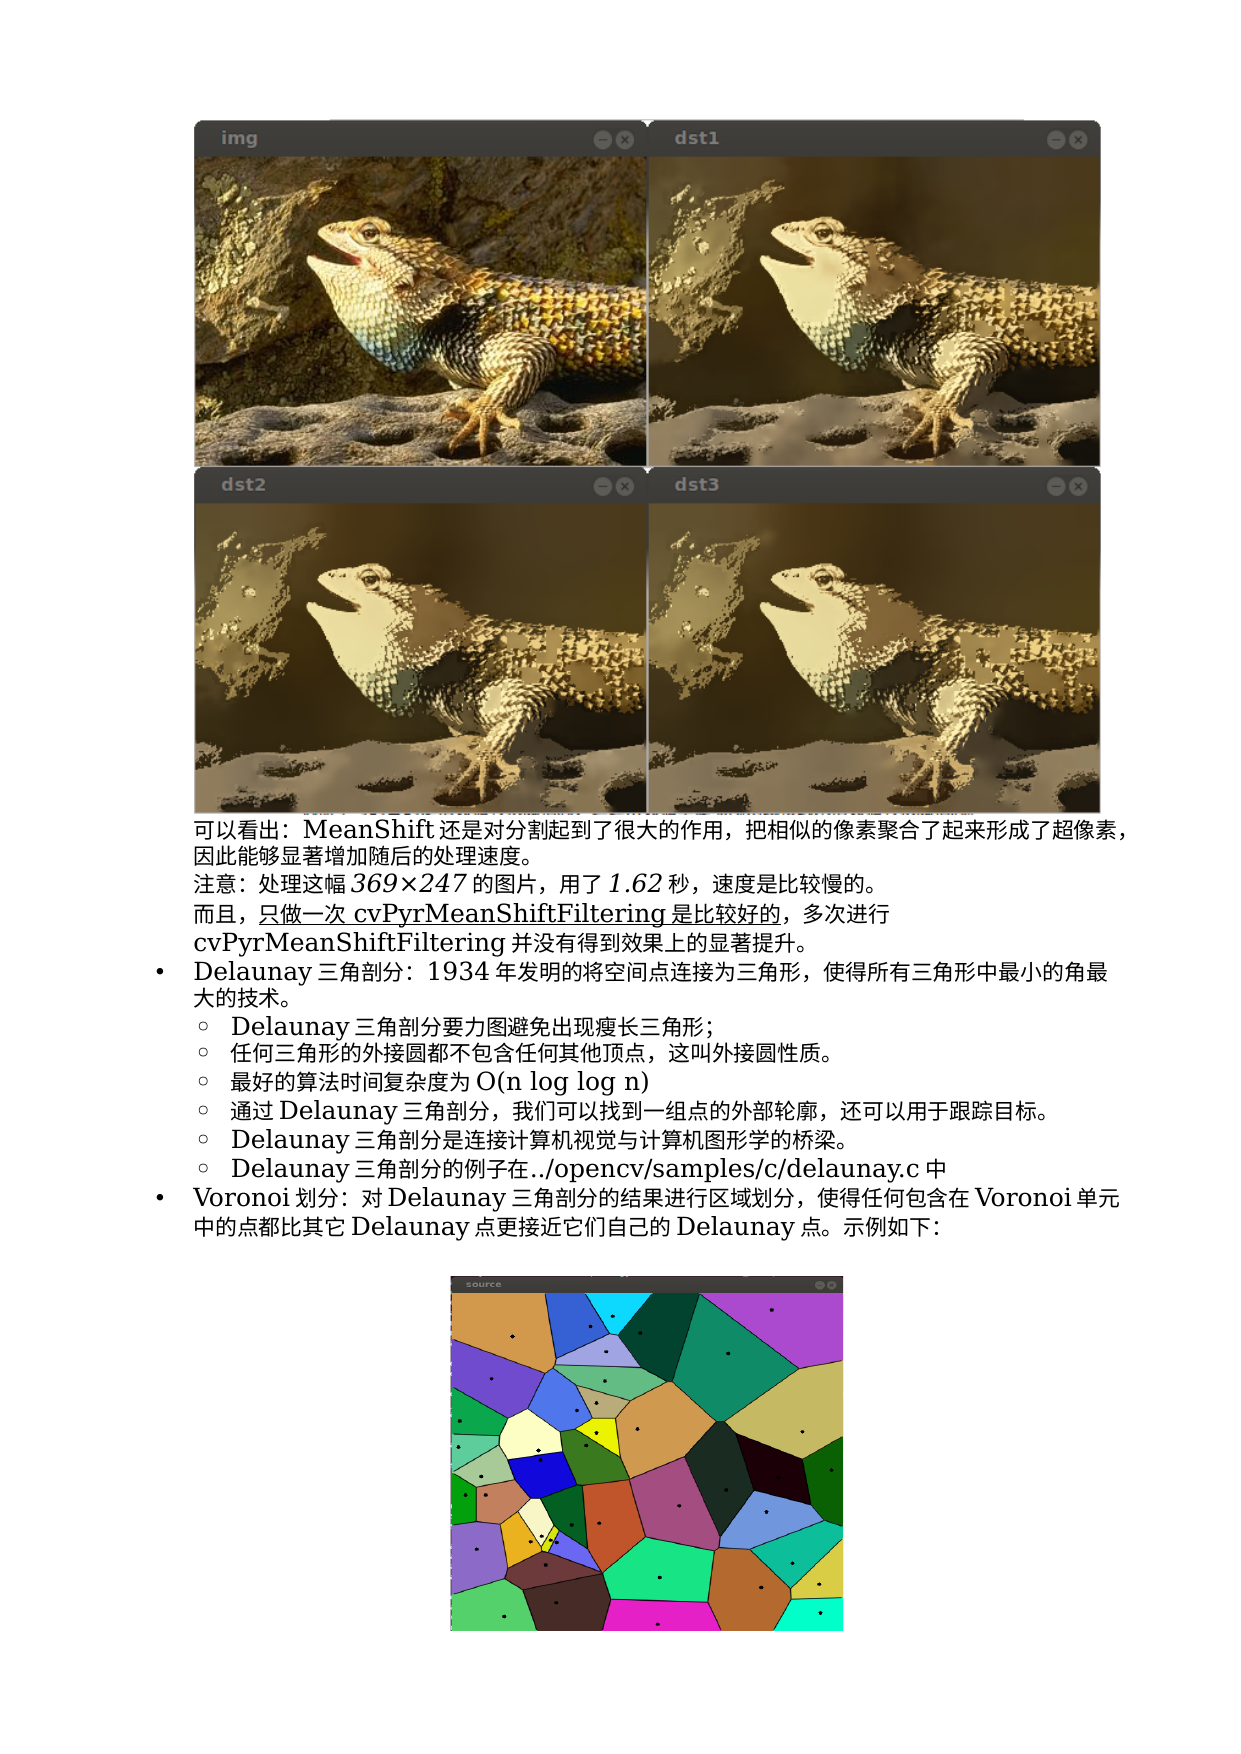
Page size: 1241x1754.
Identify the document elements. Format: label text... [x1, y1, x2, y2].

picture [193, 118, 1101, 815]
list 最好的算法时间复杂度为O(n log log n) [193, 1067, 1122, 1096]
list 值漂移分割：cvPyrMeanShiftFiltering() 均值漂移分割是基于颜色的聚类分析的相似算法，能够沿时间轴找出颜色空间的峰值分布（或其它特征）。无论是使用均值漂移进行跟踪还是分割都依赖于均值漂移（MeanShift）算法找到分布模型（峰值）的能力。 以下为示例代码： cv::Mat img = cv::imread("/home/chuanqi/ImageDataset/053.jpg"); cv::Mat dst1, dst2, dst3; cv::pyrMeanShiftFiltering(img, dst1, 20, 40, 2); cv::pyrMeanShiftFiltering(dst1, dst2, 20, 40, 2); cv::pyrMeanShiftFiltering(dst2, dst3, 20, 40, 2); cv::imshow("img", img); cv::imshow("dst1", dst1); cv::imshow("dst2", dst2); cv::imshow("dst3", dst3); cv::waitKey(); 结果示例图： 可以看出：MeanShift还是对分割起到了很大的作用，把相似的像素聚合了起来形成了超像素，因此能够显著增加随后的处理速度。 注意：处理这幅369×247的图片，用了1.62秒，速度是比较慢的。 而且，只做一次 cvPyrMeanShiftFiltering是比较好的，多次进行 cvPyrMeanShiftFiltering并没有得到效果上的显著提升。 [156, 118, 1122, 957]
list 任何三角形的外接圆都不包含任何其他顶点，这叫外接圆性质。 [193, 1041, 1122, 1067]
picture [450, 1276, 844, 1631]
list Delaunay三角剖分是连接计算机视觉与计算机图形学的桥梁。 [193, 1125, 1122, 1154]
list Delaunay三角剖分要力图避免出现瘦长三角形； [193, 1012, 1122, 1041]
list Voronoi划分：对Delaunay三角剖分的结果进行区域划分，使得任何包含在Voronoi单元中的点都比其它Delaunay点更接近它们自己的Delaunay点。示例如下： [156, 1183, 1122, 1242]
list Delaunay三角剖分：1934年发明的将空间点连接为三角形，使得所有三角形中最小的角最大的技术。 [156, 957, 1122, 1012]
list Delaunay三角剖分的例子在../opencv/samples/c/delaunay.c中 [193, 1154, 1122, 1183]
list 通过Delaunay三角剖分，我们可以找到一组点的外部轮廓，还可以用于跟踪目标。 [193, 1096, 1122, 1125]
